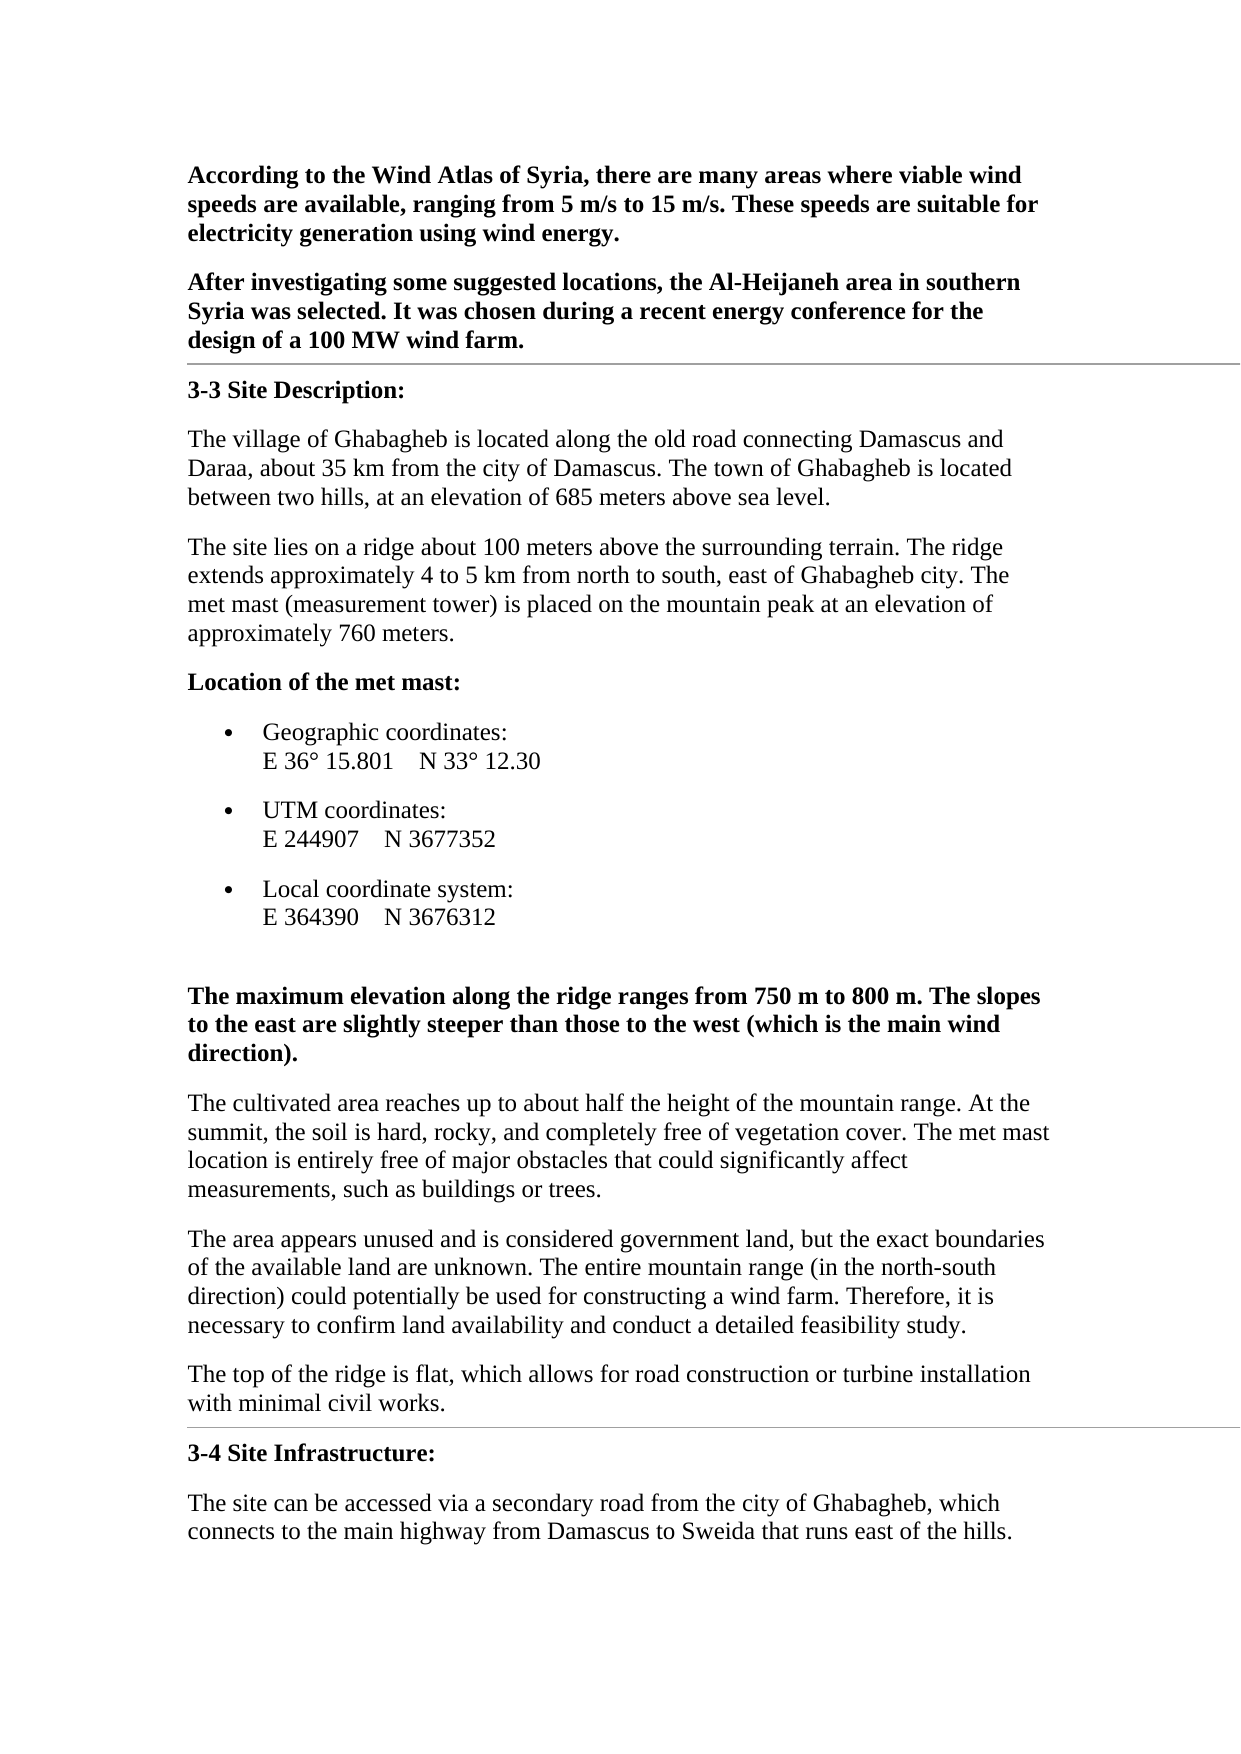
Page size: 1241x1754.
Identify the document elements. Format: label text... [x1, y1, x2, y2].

text The maximum elevation along the ridge ranges from 750 m to 800 m. The slopes to the east are slightly steeper than those to the west (which is the main wind direction). [187, 952, 1053, 1067]
text After investigating some suggested locations, the Al-Heijaneh area in southern Syria was selected. It was chosen during a recent energy conference for the design of a 100 MW wind farm. [187, 267, 1053, 354]
list UTM coordinates: E 244907 N 3677352 [225, 795, 1053, 853]
text The top of the ridge is flat, which allows for road construction or turbine installation with minimal civil works. [187, 1359, 1053, 1417]
text The village of Ghabagheb is located along the old road connecting Damascus and Daraa, about 35 km from the city of Damascus. The town of Ghabagheb is located between two hills, at an elevation of 685 meters above sea level. [187, 424, 1053, 511]
text The site lies on a ridge about 100 meters above the surrounding terrain. The ridge extends approximately 4 to 5 km from north to south, east of Ghabagheb city. The met mast (measurement tower) is placed on the mountain peak at an elevation of approximately 760 meters. [187, 532, 1053, 647]
text 3-4 Site Infrastructure: [187, 1438, 1053, 1467]
list Local coordinate system: E 364390 N 3676312 [225, 874, 1053, 931]
text The site can be accessed via a secondary road from the city of Ghabagheb, which connects to the main highway from Damascus to Sweida that runs east of the hills. [187, 1488, 1053, 1545]
text Location of the met mast: [187, 667, 1053, 696]
list Geographic coordinates: E 36° 15.801 N 33° 12.30 [225, 717, 1053, 774]
text 3-3 Site Description: [187, 375, 1053, 404]
text The area appears unused and is considered government land, but the exact boundaries of the available land are unknown. The entire mountain range (in the north-south direction) could potentially be used for constructing a wind farm. Therefore, it is necessary to confirm land availability and conduct a detailed feasibility study. [187, 1224, 1053, 1339]
text The cultivated area reaches up to about half the height of the mountain range. At the summit, the soil is hard, rocky, and completely free of vegetation cover. The met mast location is entirely free of major obstacles that could significantly affect measurements, such as buildings or trees. [187, 1088, 1053, 1203]
text According to the Wind Atlas of Syria, there are many areas where viable wind speeds are available, ranging from 5 m/s to 15 m/s. These speeds are suitable for electricity generation using wind energy. [187, 160, 1053, 247]
